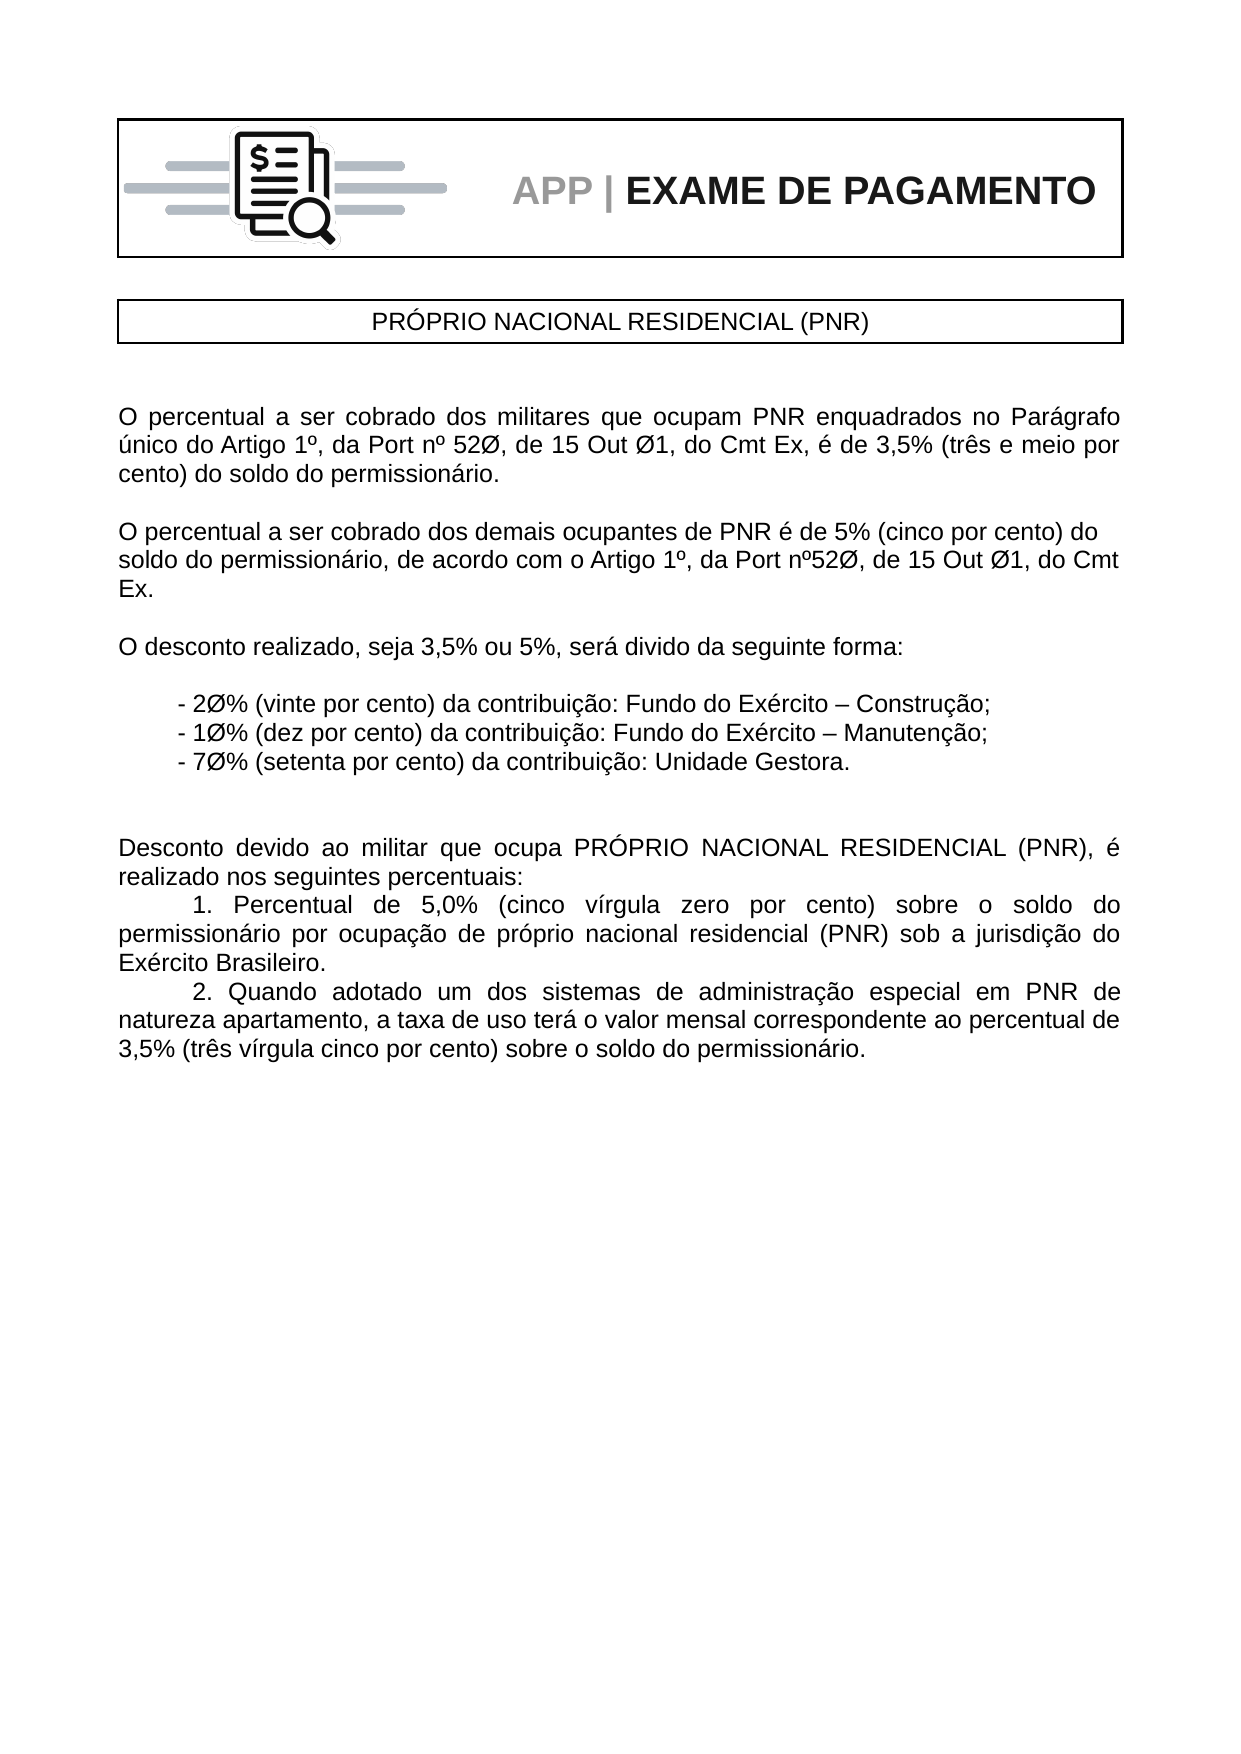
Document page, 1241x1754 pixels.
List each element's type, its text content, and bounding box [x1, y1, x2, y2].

text Desconto devido ao militar que ocupa PRÓPRIO NACIONAL RESIDENCIAL (PNR), é realizado nos seguintes percentuais: [118, 833, 1122, 890]
table_header APP | EXAME DE PAGAMENTO [453, 121, 1121, 256]
table_cell PRÓPRIO NACIONAL RESIDENCIAL (PNR) [119, 301, 1121, 341]
text - 2Ø% (vinte por cento) da contribuição: Fundo do Exército – Construção; [118, 689, 1122, 718]
picture [123, 126, 447, 250]
text - 7Ø% (setenta por cento) da contribuição: Unidade Gestora. [118, 746, 1122, 775]
text O desconto realizado, seja 3,5% ou 5%, será divido da seguinte forma: [118, 631, 1122, 660]
table_cell [118, 258, 1123, 298]
text 1. Percentual de 5,0% (cinco vírgula zero por cento) sobre o soldo do permissionário por ocupação de próprio nacional residencial (PNR) sob a jurisdição do Exército Brasileiro. [118, 890, 1122, 976]
table_header [119, 121, 453, 256]
text soldo do permissionário, de acordo com o Artigo 1º, da Port nº52Ø, de 15 Out Ø1, do Cmt Ex. [118, 545, 1122, 603]
text O percentual a ser cobrado dos demais ocupantes de PNR é de 5% (cinco por cento) do [118, 516, 1122, 545]
text O percentual a ser cobrado dos militares que ocupam PNR enquadrados no Parágrafo único do Artigo 1º, da Port nº 52Ø, de 15 Out Ø1, do Cmt Ex, é de 3,5% (três e meio por cento) do soldo do permissionário. [118, 401, 1122, 488]
text 2. Quando adotado um dos sistemas de administração especial em PNR de natureza apartamento, a taxa de uso terá o valor mensal correspondente ao percentual de 3,5% (três vírgula cinco por cento) sobre o soldo do permissionário. [118, 976, 1122, 1063]
text - 1Ø% (dez por cento) da contribuição: Fundo do Exército – Manutenção; [118, 718, 1122, 746]
